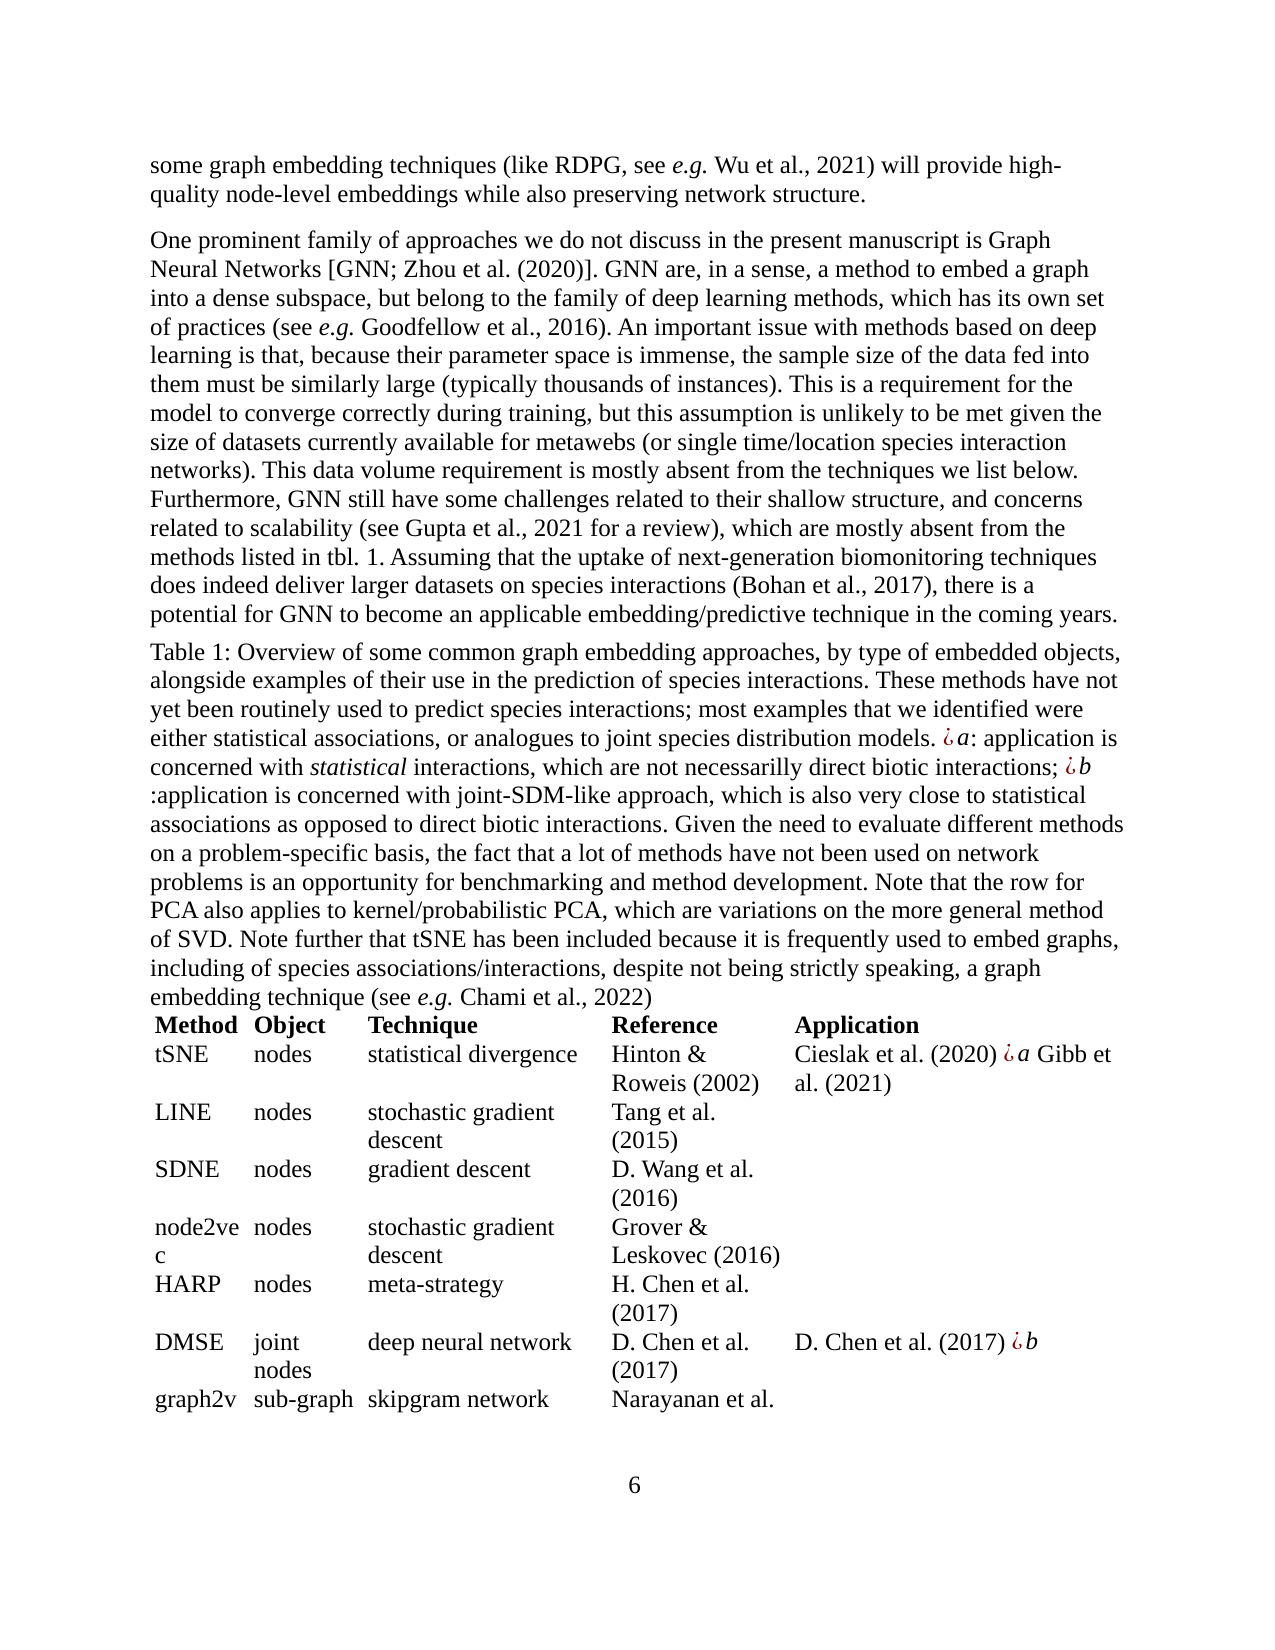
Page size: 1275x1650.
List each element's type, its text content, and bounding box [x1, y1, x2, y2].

table_cell statistical divergence [363, 1039, 607, 1097]
table_cell D. Wang et al. (2016) [607, 1154, 790, 1212]
table_cell nodes [249, 1269, 363, 1327]
table_cell D. Chen et al. (2017) [790, 1327, 1125, 1384]
table_cell HARP [150, 1269, 249, 1327]
table_cell gradient descent [363, 1154, 607, 1212]
table_cell node2vec [150, 1212, 249, 1269]
table_cell joint nodes [249, 1327, 363, 1384]
table_cell [790, 1154, 1125, 1212]
table_cell DMSE [150, 1327, 249, 1384]
text some graph embedding techniques (like RDPG, see e.g. Wu et al., 2021) will provide high-quality node-level embeddings while also preserving network structure. [150, 150, 1125, 207]
table_cell [790, 1384, 1125, 1413]
table_cell LINE [150, 1097, 249, 1154]
table_cell stochastic gradient descent [363, 1097, 607, 1154]
table_cell Hinton & Roweis (2002) [607, 1039, 790, 1097]
table_cell D. Chen et al. (2017) [607, 1327, 790, 1384]
table_cell skipgram network [363, 1384, 607, 1413]
table_cell sub-graph [249, 1384, 363, 1413]
table_header Method [150, 1011, 249, 1039]
table_cell Tang et al. (2015) [607, 1097, 790, 1154]
table_cell H. Chen et al. (2017) [607, 1269, 790, 1327]
table_cell nodes [249, 1212, 363, 1269]
table_cell Narayanan et al. [607, 1384, 790, 1413]
table_header Object [249, 1011, 363, 1039]
table_cell nodes [249, 1039, 363, 1097]
text Table 1: Overview of some common graph embedding approaches, by type of embedded objects, alongside examples of their use in the prediction of species interactions. These methods have not yet been routinely used to predict species interactions; most examples that we identified were either statistical associations, or analogues to joint species distribution models. : application is concerned with statistical interactions, which are not necessarilly direct biotic interactions; :application is concerned with joint-SDM-like approach, which is also very close to statistical associations as opposed to direct biotic interactions. Given the need to evaluate different methods on a problem-specific basis, the fact that a lot of methods have not been used on network problems is an opportunity for benchmarking and method development. Note that the row for PCA also applies to kernel/probabilistic PCA, which are variations on the more general method of SVD. Note further that tSNE has been included because it is frequently used to embed graphs, including of species associations/interactions, despite not being strictly speaking, a graph embedding technique (see e.g. Chami et al., 2022) [150, 637, 1125, 1011]
table_cell [790, 1097, 1125, 1154]
table_cell graph2v [150, 1384, 249, 1413]
table_cell nodes [249, 1154, 363, 1212]
table_cell stochastic gradient descent [363, 1212, 607, 1269]
table_header Technique [363, 1011, 607, 1039]
table_header Reference [607, 1011, 790, 1039]
table_cell SDNE [150, 1154, 249, 1212]
table_cell tSNE [150, 1039, 249, 1097]
table_cell meta-strategy [363, 1269, 607, 1327]
table_cell deep neural network [363, 1327, 607, 1384]
table_cell nodes [249, 1097, 363, 1154]
table_cell [790, 1269, 1125, 1327]
text One prominent family of approaches we do not discuss in the present manuscript is Graph Neural Networks [GNN; Zhou et al. (2020)]. GNN are, in a sense, a method to embed a graph into a dense subspace, but belong to the family of deep learning methods, which has its own set of practices (see e.g. Goodfellow et al., 2016). An important issue with methods based on deep learning is that, because their parameter space is immense, the sample size of the data fed into them must be similarly large (typically thousands of instances). This is a requirement for the model to converge correctly during training, but this assumption is unlikely to be met given the size of datasets currently available for metawebs (or single time/location species interaction networks). This data volume requirement is mostly absent from the techniques we list below. Furthermore, GNN still have some challenges related to their shallow structure, and concerns related to scalability (see Gupta et al., 2021 for a review), which are mostly absent from the methods listed in tbl. 1. Assuming that the uptake of next-generation biomonitoring techniques does indeed deliver larger datasets on species interactions (Bohan et al., 2017), there is a potential for GNN to become an applicable embedding/predictive technique in the coming years. [150, 225, 1125, 628]
table_cell Grover & Leskovec (2016) [607, 1212, 790, 1269]
table_header Application [790, 1011, 1125, 1039]
table_cell Cieslak et al. (2020) Gibb et al. (2021) [790, 1039, 1125, 1097]
table_cell [790, 1212, 1125, 1269]
